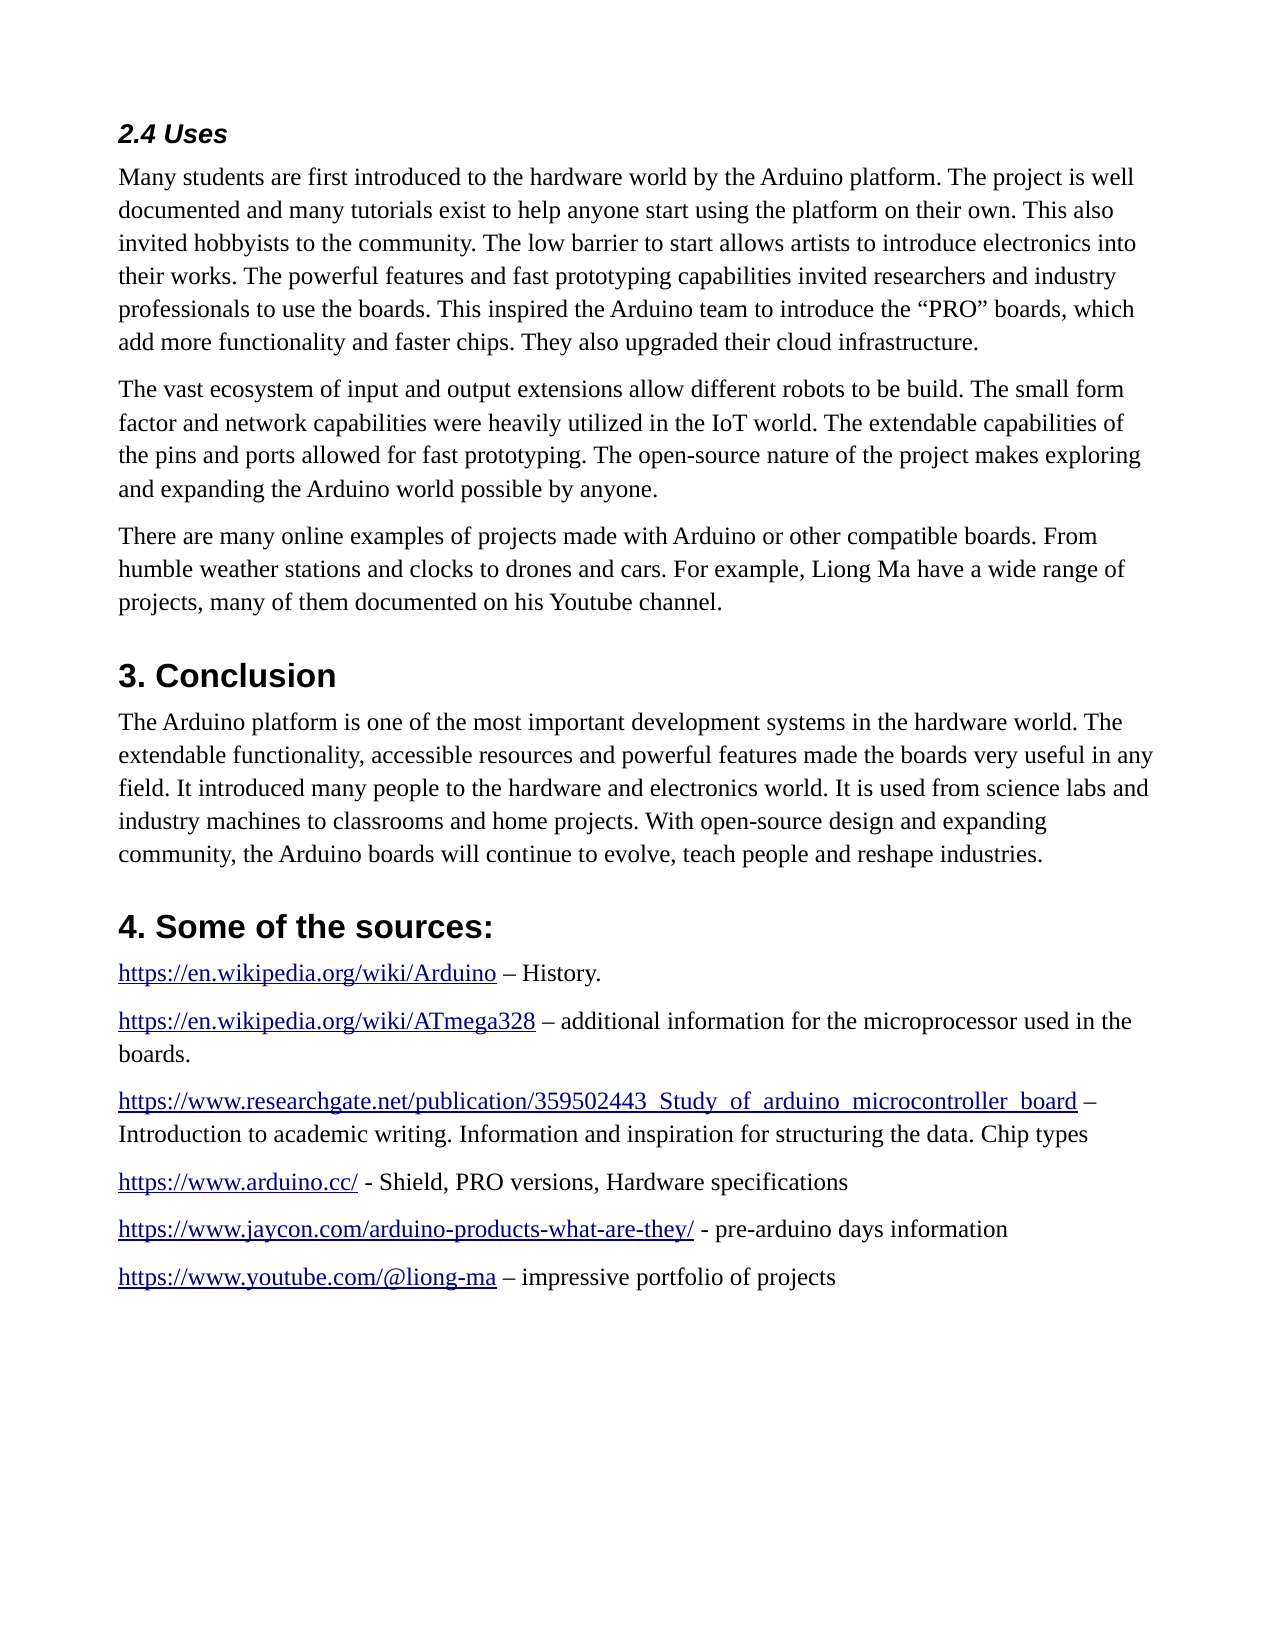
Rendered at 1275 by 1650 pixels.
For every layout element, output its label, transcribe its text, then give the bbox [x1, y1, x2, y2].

subtitle 2.4 Uses [118, 118, 1157, 149]
text The vast ecosystem of input and output extensions allow different robots to be build. The small form factor and network capabilities were heavily utilized in the IoT world. The extendable capabilities of the pins and ports allowed for fast prototyping. The open-source nature of the project makes exploring and expanding the Arduino world possible by anyone. [118, 374, 1157, 502]
text There are many online examples of projects made with Arduino or other compatible boards. From humble weather stations and clocks to drones and cars. For example, Liong Ma have a wide range of projects, many of them documented on his Youtube channel. [118, 521, 1157, 616]
text https://www.youtube.com/@liong-ma – impressive portfolio of projects [118, 1262, 1157, 1291]
text https://www.arduino.cc/ - Shield, PRO versions, Hardware specifications [118, 1167, 1157, 1196]
text The Arduino platform is one of the most important development systems in the hardware world. The extendable functionality, accessible resources and powerful features made the boards very useful in any field. It introduced many people to the hardware and electronics world. It is used from science labs and industry machines to classrooms and home projects. With open-source design and expanding community, the Arduino boards will continue to evolve, teach people and reshape industries. [118, 707, 1157, 867]
text https://en.wikipedia.org/wiki/Arduino – History. [118, 958, 1157, 987]
subtitle 4. Some of the sources: [118, 907, 1157, 946]
text Many students are first introduced to the hardware world by the Arduino platform. The project is well documented and many tutorials exist to help anyone start using the platform on their own. This also invited hobbyists to the community. The low barrier to start allows artists to introduce electronics into their works. The powerful features and fast prototyping capabilities invited researchers and industry professionals to use the boards. This inspired the Arduino team to introduce the “PRO” boards, which add more functionality and faster chips. They also upgraded their cloud infrastructure. [118, 162, 1157, 356]
text https://www.jaycon.com/arduino-products-what-are-they/ - pre-arduino days information [118, 1214, 1157, 1243]
subtitle 3. Conclusion [118, 656, 1157, 694]
text https://www.researchgate.net/publication/359502443_Study_of_arduino_microcontroller_board – Introduction to academic writing. Information and inspiration for structuring the data. Chip types [118, 1086, 1157, 1148]
text https://en.wikipedia.org/wiki/ATmega328 – additional information for the microprocessor used in the boards. [118, 1006, 1157, 1067]
